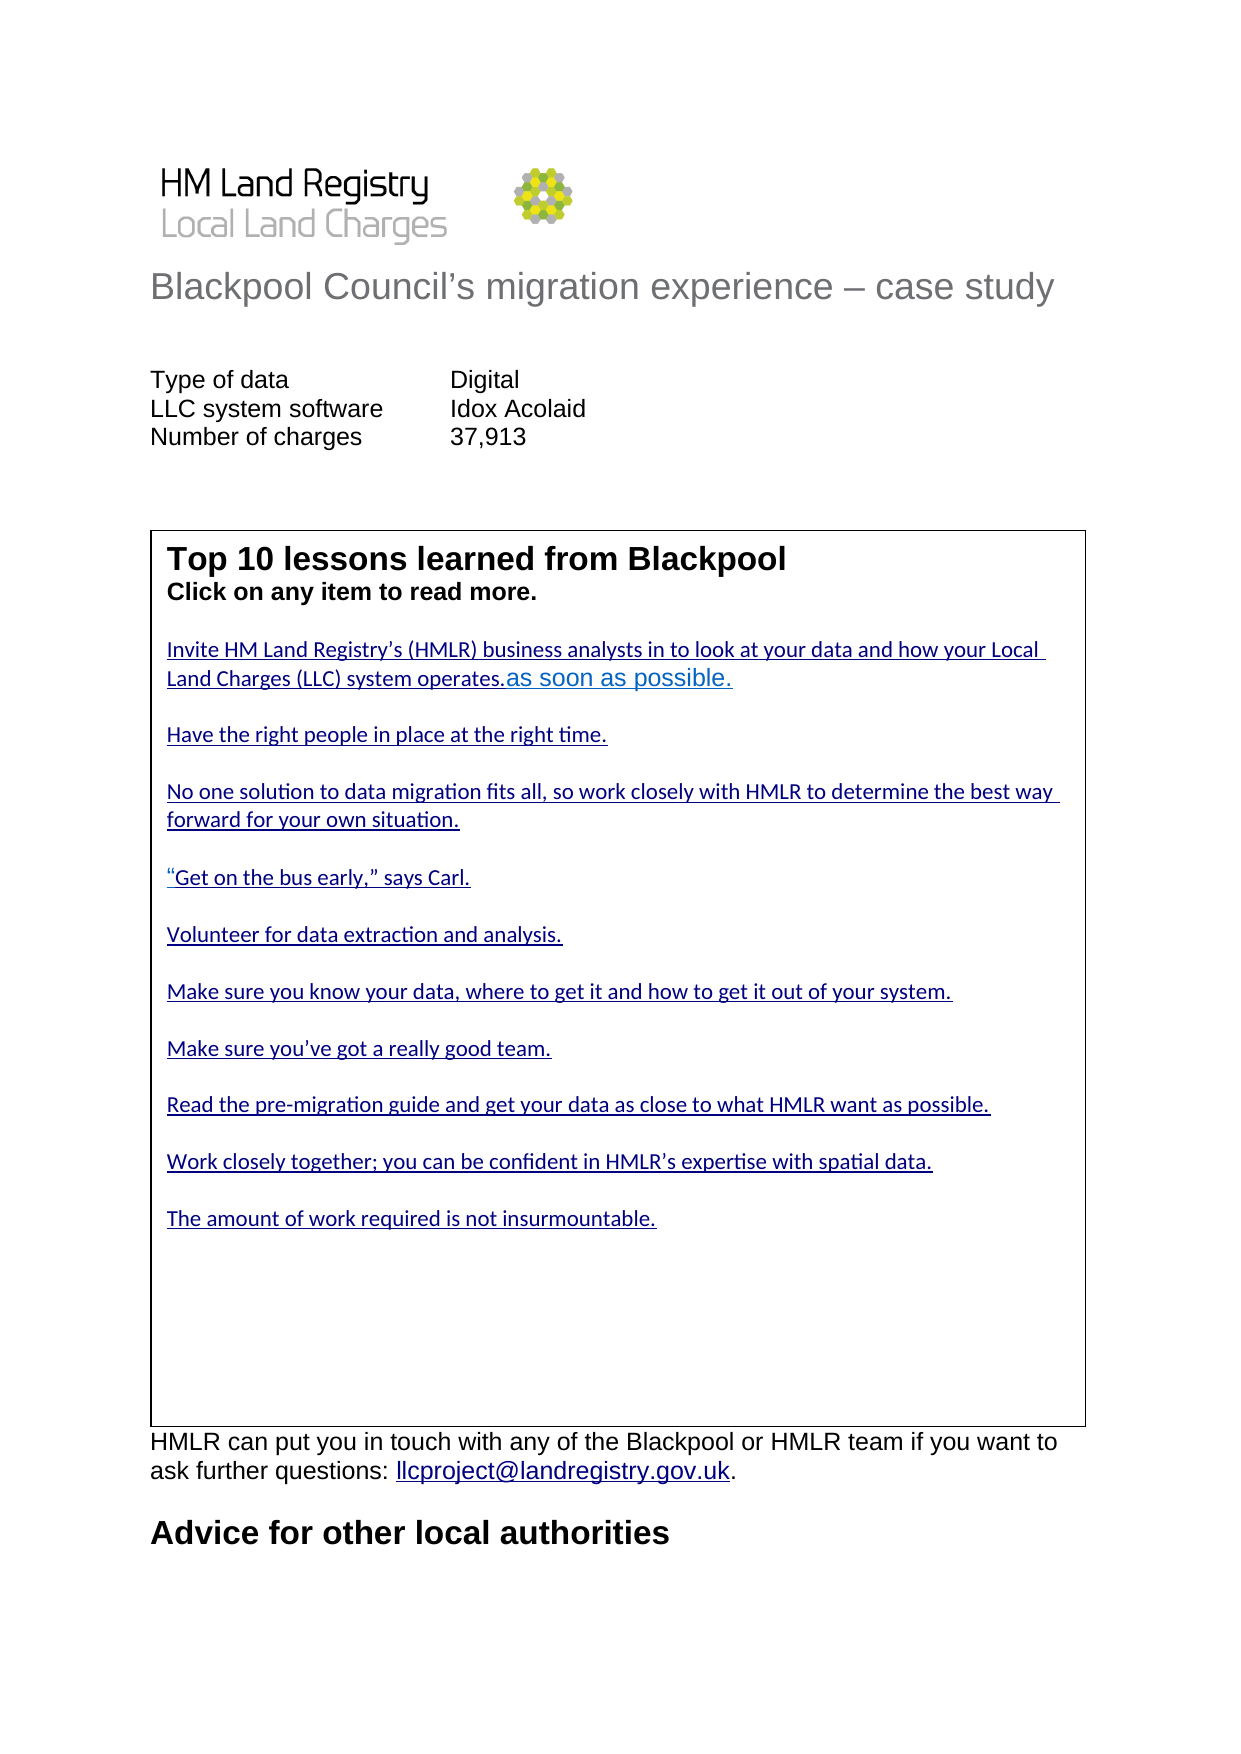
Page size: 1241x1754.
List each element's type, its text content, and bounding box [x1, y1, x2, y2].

text HMLR can put you in touch with any of the Blackpool or HMLR team if you want to ask further questions: llcproject@landregistry.gov.uk. [150, 565, 1090, 1485]
text LLC system software Idox Acolaid [150, 394, 1090, 422]
text The amount of work required is not insurmountable. [167, 1204, 1070, 1232]
text Blackpool Council’s migration experience – case study [150, 264, 1090, 307]
text Have the right people in place at the right time. [167, 721, 1070, 749]
text “Get on the bus early,” says Carl. [167, 862, 1070, 891]
text Top 10 lessons learned from Blackpool [167, 539, 1070, 577]
text Invite HM Land Registry’s (HMLR) business analysts in to look at your data and how your Local Land Charges (LLC) system operates.as soon as possible. [167, 635, 1070, 692]
text Work closely together; you can be confident in HMLR’s expertise with spatial data. [167, 1147, 1070, 1175]
text Number of charges 37,913 [150, 422, 1090, 451]
text Make sure you’ve got a really good team. [167, 1034, 1070, 1062]
text Click on any item to read more. [167, 577, 1070, 606]
text Make sure you know your data, where to get it and how to get it out of your system. [167, 977, 1070, 1005]
text No one solution to data migration fits all, so work closely with HMLR to determine the best way forward for your own situation. [167, 777, 1070, 833]
text Type of data Digital [150, 365, 1090, 394]
text Advice for other local authorities [150, 1513, 1090, 1552]
text Volunteer for data extraction and analysis. [167, 920, 1070, 948]
text Read the pre-migration guide and get your data as close to what HMLR want as possible. [167, 1090, 1070, 1118]
